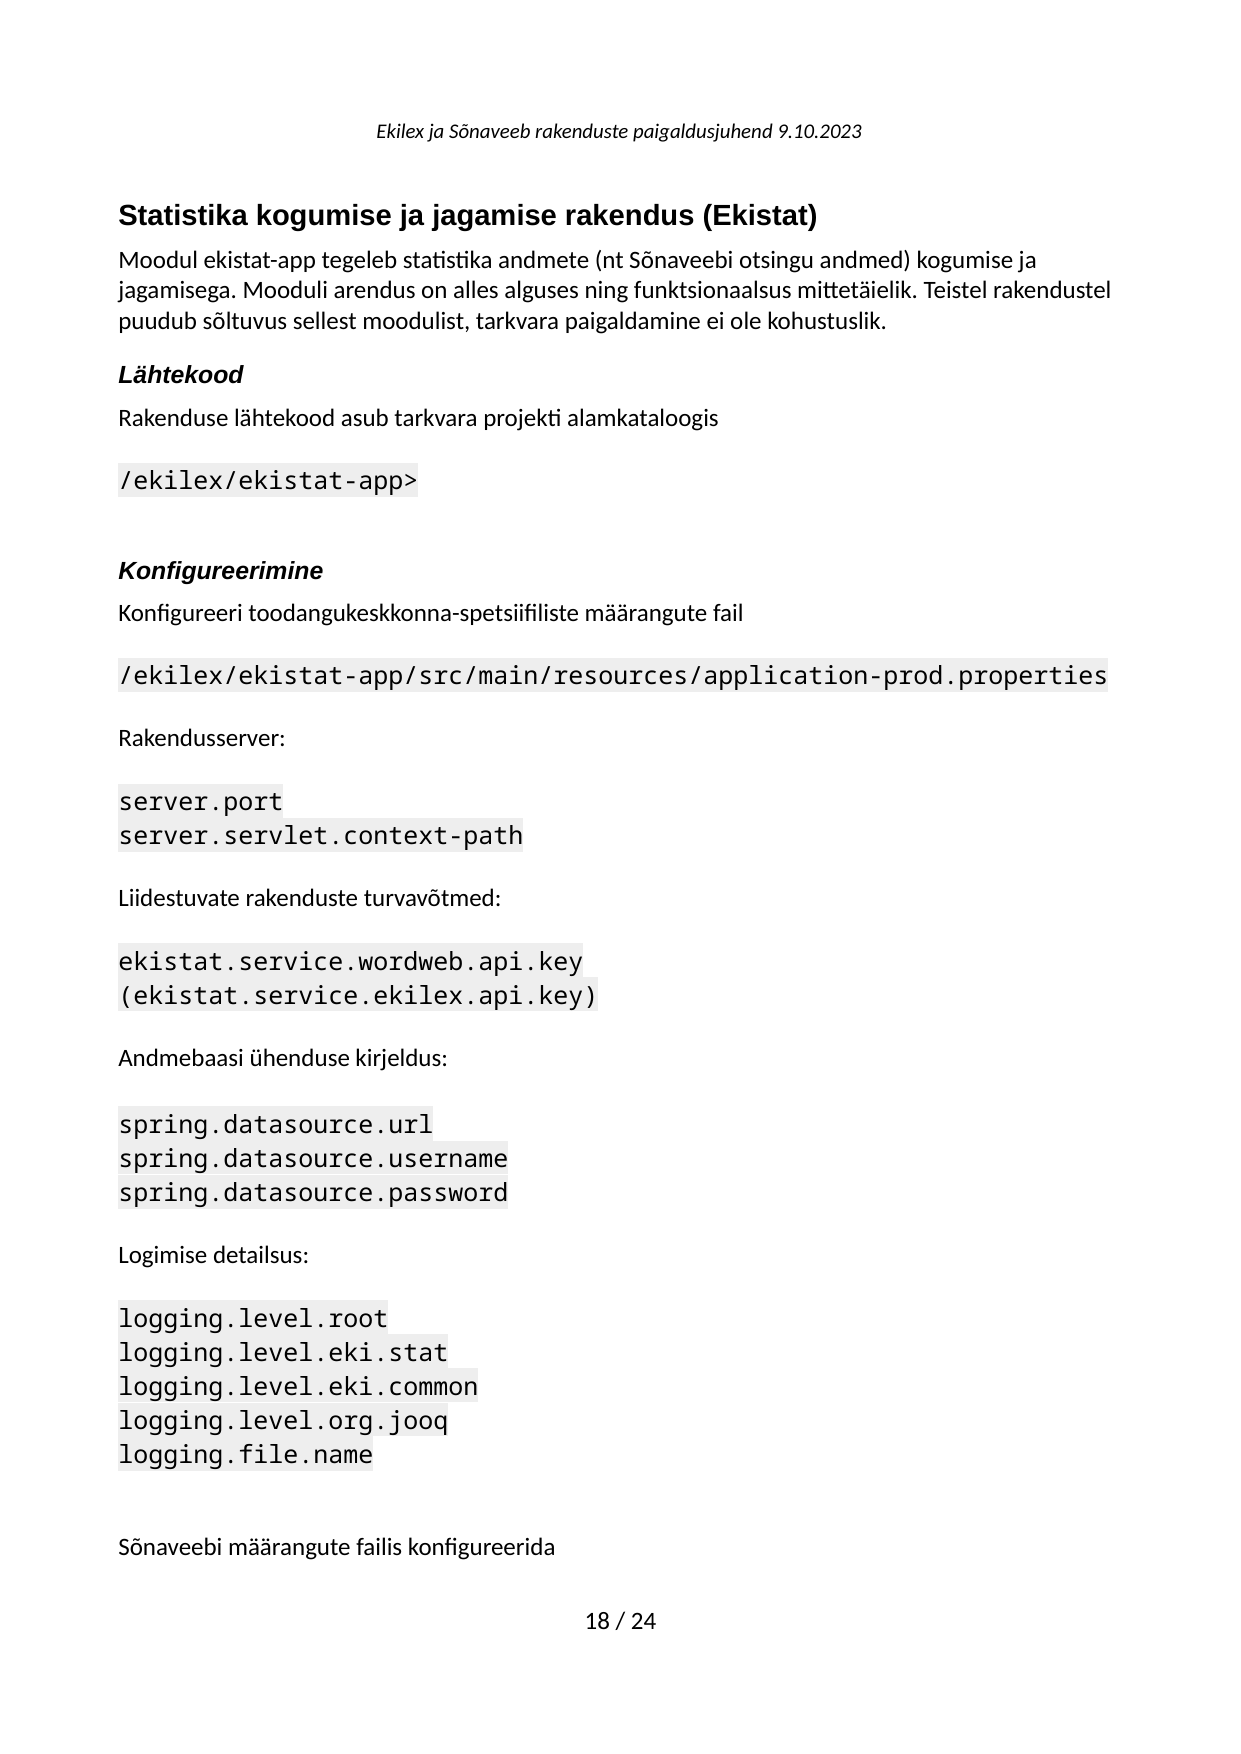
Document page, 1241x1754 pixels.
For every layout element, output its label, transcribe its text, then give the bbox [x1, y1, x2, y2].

text Liidestuvate rakenduste turvavõtmed: [118, 882, 1122, 913]
text Logimise detailsus: [118, 1239, 1122, 1270]
text (ekistat.service.ekilex.api.key) [118, 977, 1122, 1011]
text spring.datasource.password [118, 1174, 1122, 1209]
text logging.level.eki.common [118, 1368, 1122, 1402]
text ekistat.service.wordweb.api.key [118, 943, 1122, 977]
text logging.level.eki.stat [118, 1334, 1122, 1368]
text spring.datasource.url [118, 1106, 1122, 1141]
subtitle Lähtekood [118, 361, 1122, 389]
text server.port [118, 783, 1122, 818]
subtitle Statistika kogumise ja jagamise rakendus (Ekistat) [118, 198, 1122, 232]
text logging.file.name [118, 1436, 1122, 1471]
text /ekilex/ekistat-app/src/main/resources/application-prod.properties [118, 658, 1122, 692]
text Rakendusserver: [118, 722, 1122, 753]
text /ekilex/ekistat-app> [118, 463, 1122, 497]
subtitle Konfigureerimine [118, 556, 1122, 584]
text logging.level.root [118, 1300, 1122, 1334]
text server.servlet.context-path [118, 818, 1122, 852]
text Moodul ekistat-app tegeleb statistika andmete (nt Sõnaveebi otsingu andmed) kogumise ja jagamisega. Mooduli arendus on alles alguses ning funktsionaalsus mittetäielik. Teistel rakendustel puudub sõltuvus sellest moodulist, tarkvara paigaldamine ei ole kohustuslik. [118, 244, 1122, 336]
text logging.level.org.jooq [118, 1402, 1122, 1436]
text Sõnaveebi määrangute failis konfigureerida [118, 1532, 1122, 1562]
text Andmebaasi ühenduse kirjeldus: [118, 1042, 1122, 1072]
text Rakenduse lähtekood asub tarkvara projekti alamkataloogis [118, 402, 1122, 432]
text spring.datasource.username [118, 1141, 1122, 1174]
text Konfigureeri toodangukeskkonna-spetsiifiliste määrangute fail [118, 597, 1122, 627]
